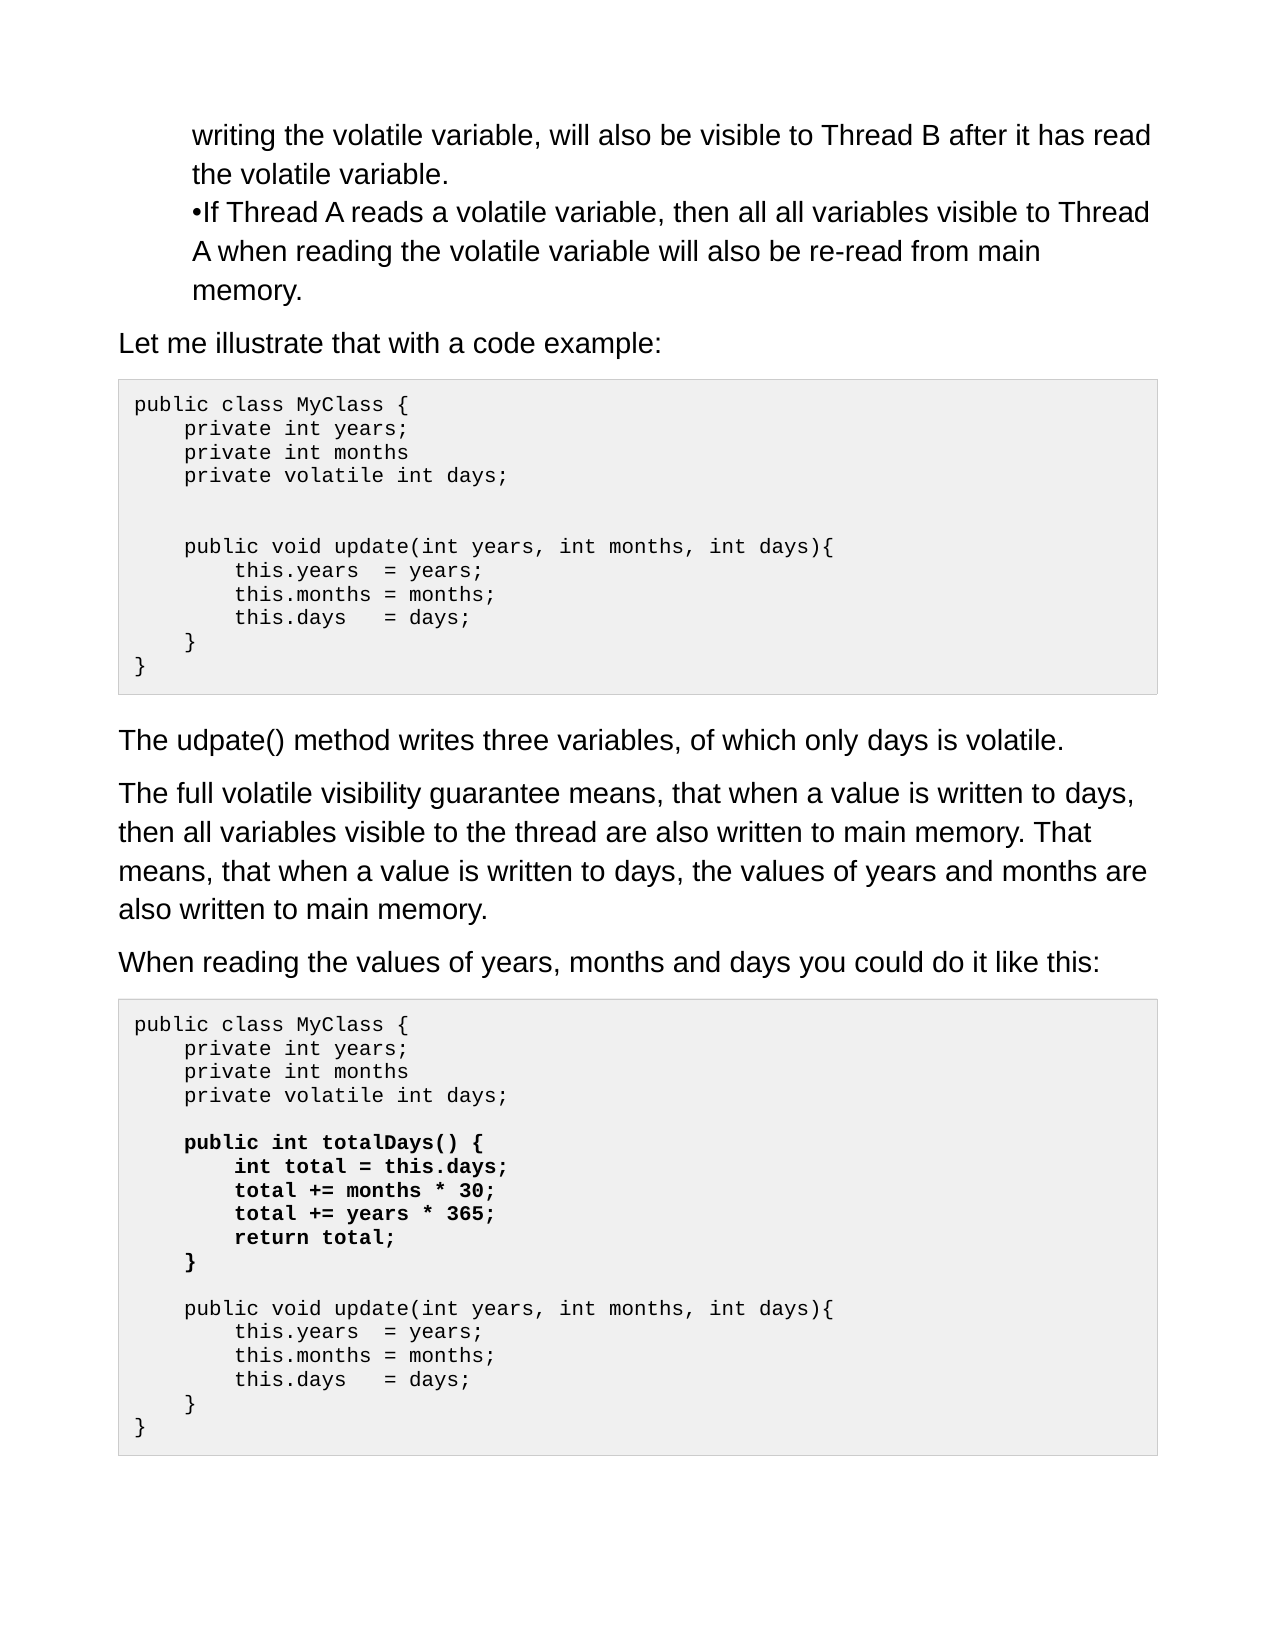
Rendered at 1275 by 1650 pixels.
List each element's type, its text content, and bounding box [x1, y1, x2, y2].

text this.days = days; [119, 592, 1157, 615]
text } [119, 639, 1157, 694]
text private int years; [119, 1022, 1157, 1046]
text this.months = months; [119, 568, 1157, 592]
text public int totalDays() { [119, 1117, 1157, 1140]
text private int years; [119, 402, 1157, 426]
text } [119, 1235, 1157, 1258]
text } [299, 1377, 305, 1385]
text public void update(int years, int months, int days){ [119, 1282, 1157, 1306]
text this.years = years; [119, 1306, 1157, 1329]
text } [119, 1377, 1157, 1400]
text int total = this.days; [119, 1140, 1157, 1164]
text return total; [119, 1211, 1157, 1235]
text private volatile int days; [119, 1069, 1157, 1093]
text private volatile int days; [119, 450, 1157, 473]
text } [299, 615, 305, 623]
text The full volatile visibility guarantee means, that when a value is written to days, then all variables visible to the thread are also written to main memory. That means, that when a value is written to days, the values of years and months are also written to main memory. [118, 777, 1157, 926]
text } [412, 1377, 418, 1385]
text total += months * 30; [119, 1164, 1157, 1188]
text When reading the values of years, months and days you could do it like this: [118, 945, 1157, 979]
text } [412, 615, 418, 623]
text private int months [119, 426, 1157, 450]
list If Thread A reads a volatile variable, then all all variables visible to Thread A when reading the volatile variable will also be re-read from main memory. [118, 195, 1157, 306]
text this.years = years; [119, 544, 1157, 568]
text this.months = months; [119, 1329, 1157, 1353]
text public void update(int years, int months, int days){ [119, 521, 1157, 544]
text } [119, 1400, 1157, 1455]
text The udpate() method writes three variables, of which only days is volatile. [118, 723, 1157, 757]
text public class MyClass { [119, 380, 1157, 402]
list writing the volatile variable, will also be visible to Thread B after it has read the volatile variable. [118, 118, 1157, 190]
text total += years * 365; [119, 1188, 1157, 1211]
text public class MyClass { [119, 1000, 1157, 1022]
text } [119, 615, 1157, 639]
text private int months [119, 1046, 1157, 1069]
text Let me illustrate that with a code example: [118, 326, 1157, 359]
text this.days = days; [119, 1353, 1157, 1377]
